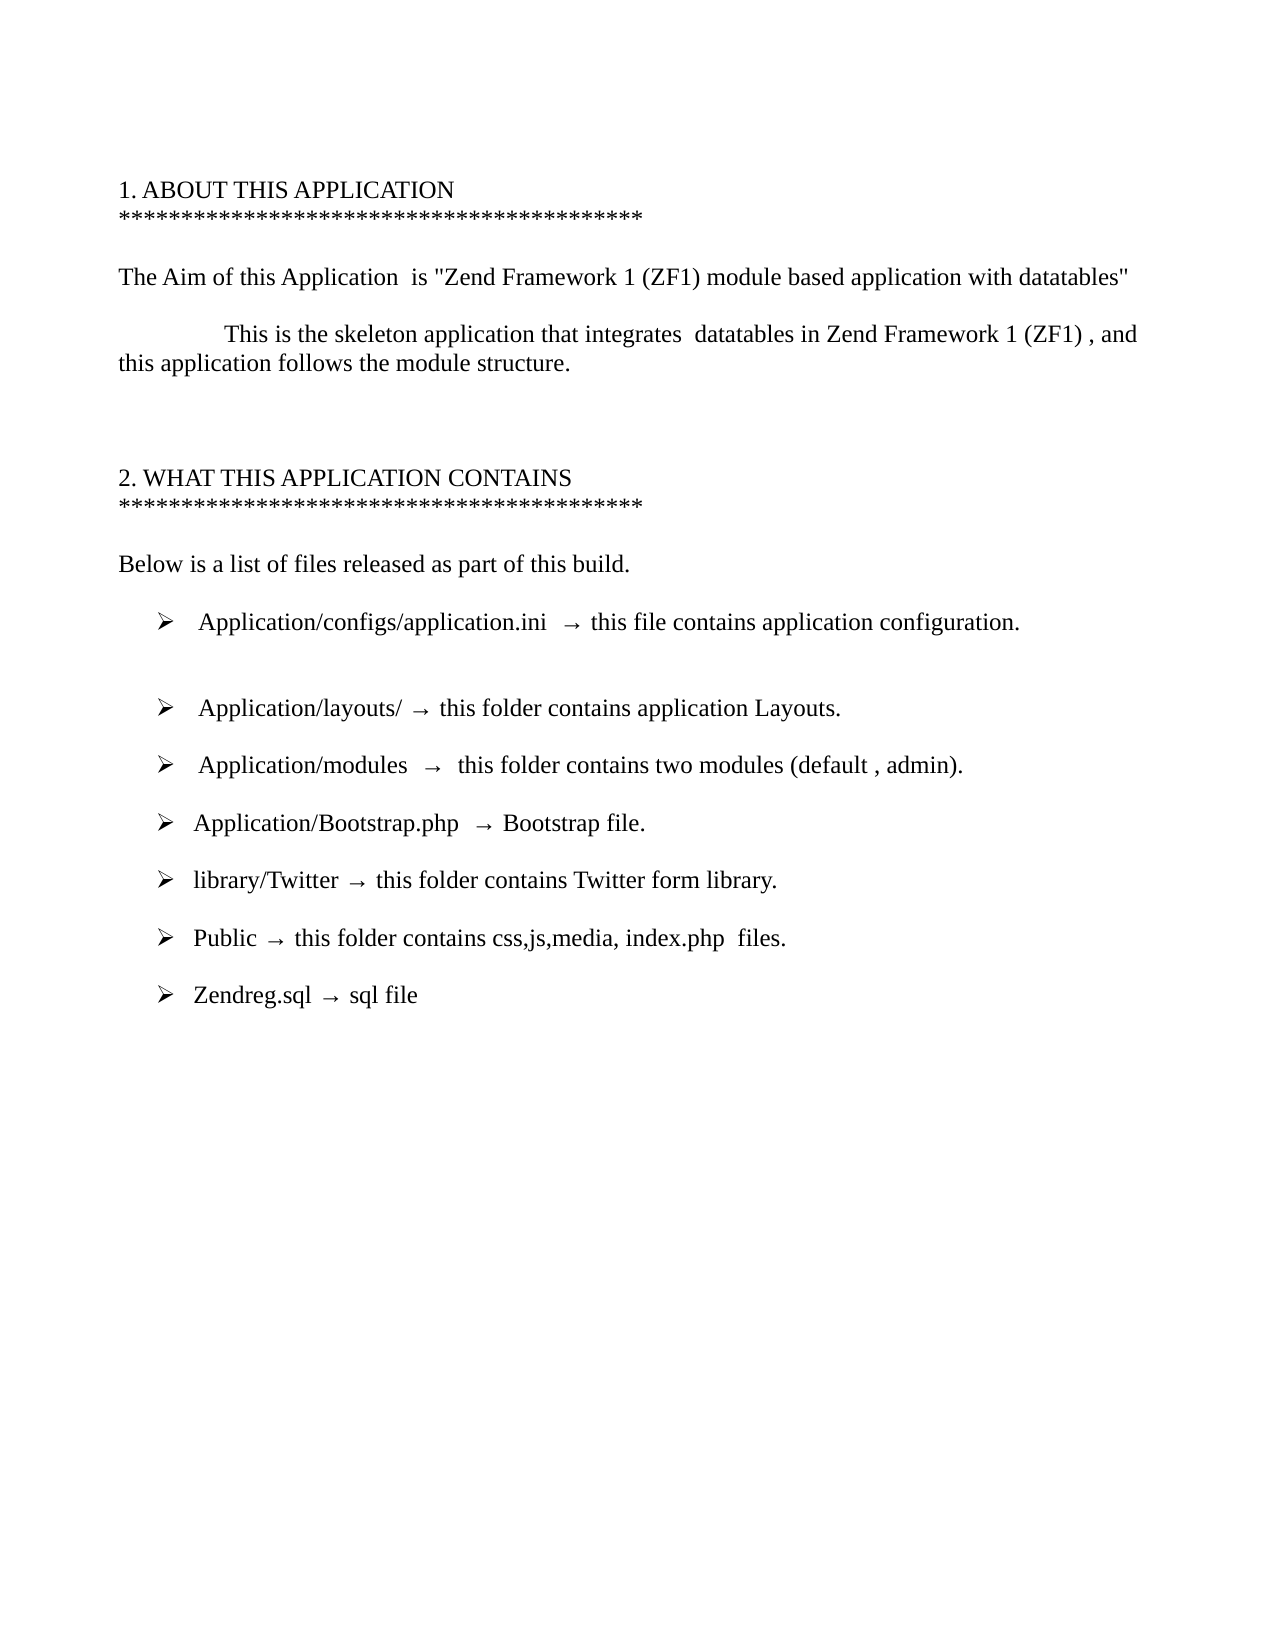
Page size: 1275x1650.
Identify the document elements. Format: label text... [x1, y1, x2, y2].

text The Aim of this Application is "Zend Framework 1 (ZF1) module based application with datatables" [118, 262, 1157, 291]
text ****************************************** [118, 204, 1157, 233]
text Below is a list of files released as part of this build. [118, 549, 1157, 578]
list Zendreg.sql → sql file [156, 981, 1157, 1009]
text 1. ABOUT THIS APPLICATION [118, 176, 1157, 204]
list library/Twitter → this folder contains Twitter form library. [156, 866, 1157, 894]
text 2. WHAT THIS APPLICATION CONTAINS [118, 463, 1157, 492]
list Public → this folder contains css,js,media, index.php files. [156, 923, 1157, 952]
text This is the skeleton application that integrates datatables in Zend Framework 1 (ZF1) , and this application follows the module structure. [118, 319, 1157, 377]
list Application/Bootstrap.php → Bootstrap file. [156, 808, 1157, 837]
text ****************************************** [118, 492, 1157, 521]
list Application/configs/application.ini → this file contains application configuration. [156, 607, 1157, 636]
list Application/layouts/ → this folder contains application Layouts. [156, 693, 1157, 722]
list Application/modules → this folder contains two modules (default , admin). [156, 751, 1157, 779]
